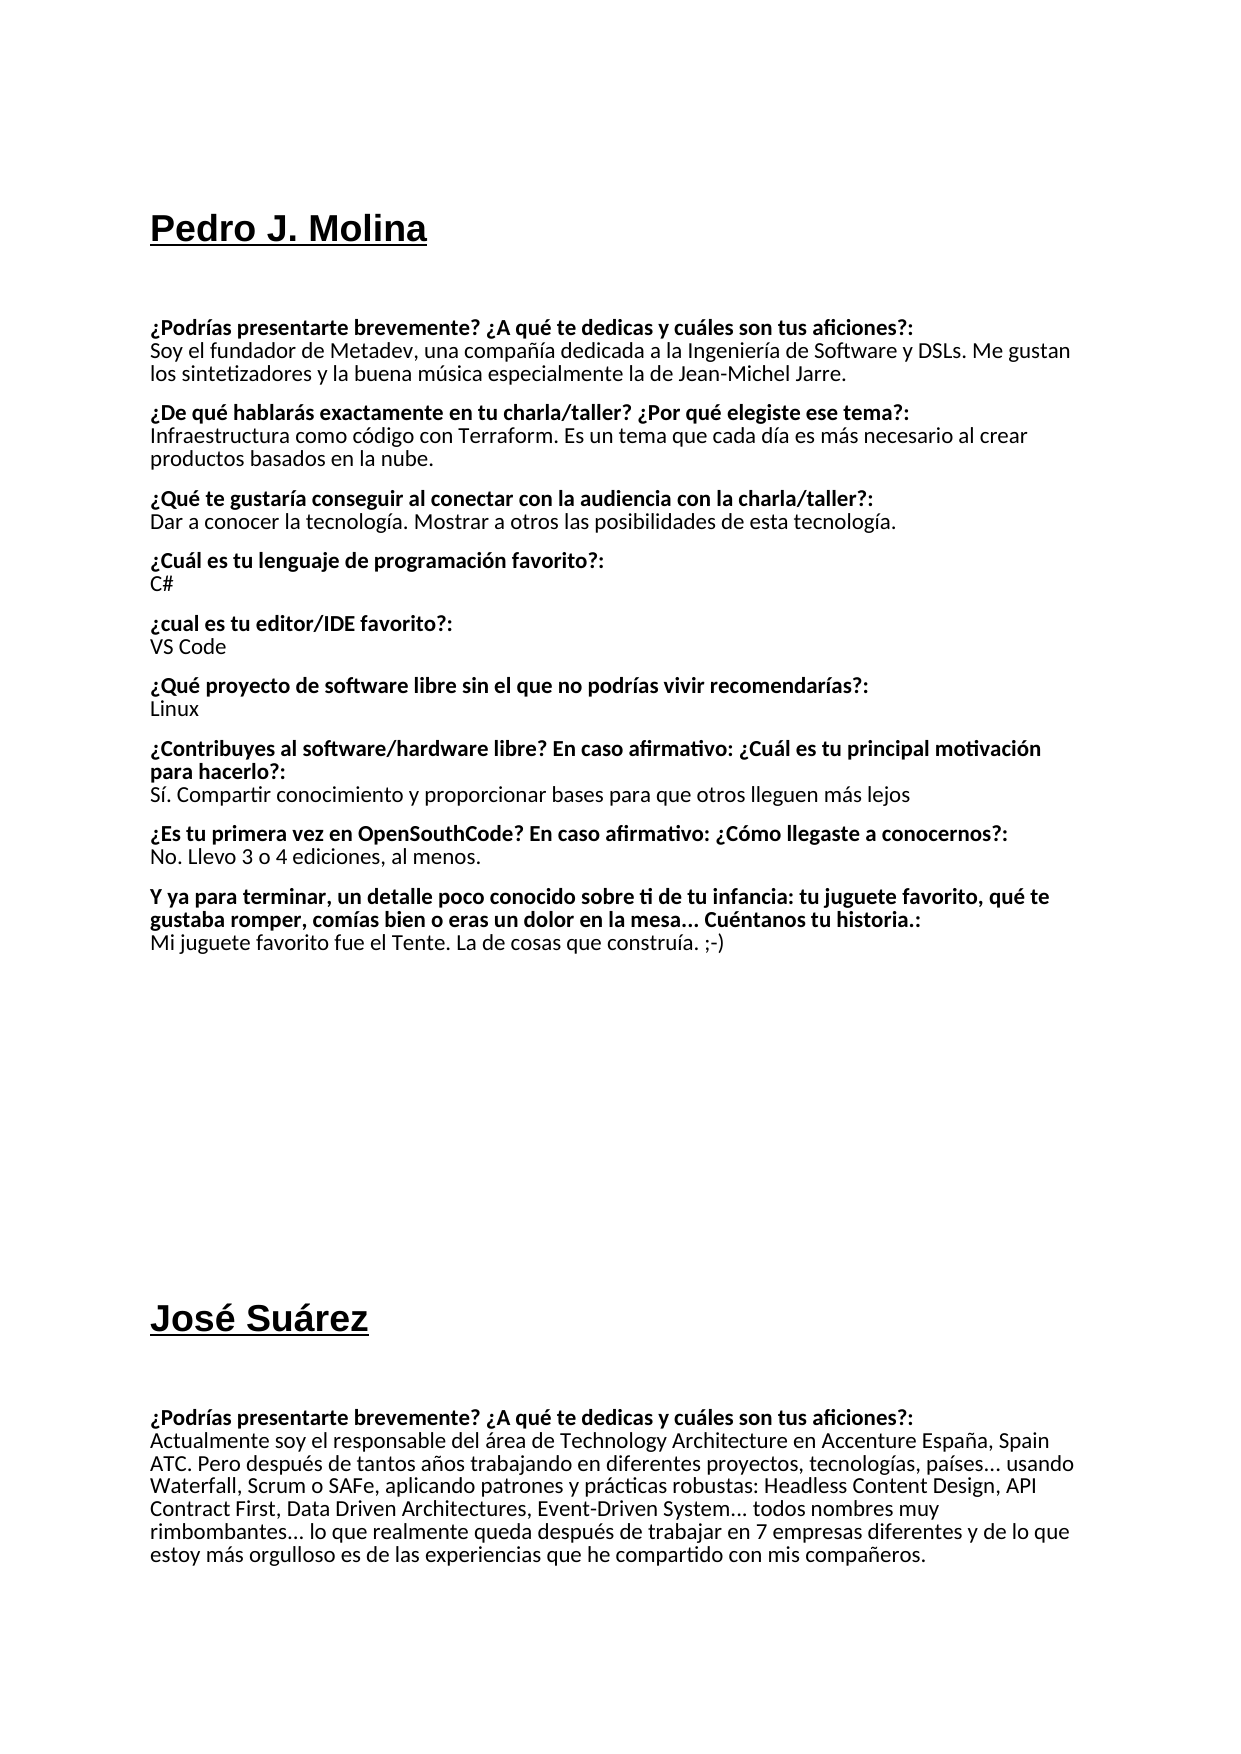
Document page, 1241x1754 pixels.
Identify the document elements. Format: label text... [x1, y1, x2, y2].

text ¿Podrías presentarte brevemente? ¿A qué te dedicas y cuáles son tus aficiones?: Actualmente soy el responsable del área de Technology Architecture en Accenture España, Spain ATC. Pero después de tantos años trabajando en diferentes proyectos, tecnologías, países... usando Waterfall, Scrum o SAFe, aplicando patrones y prácticas robustas: Headless Content Design, API Contract First, Data Driven Architectures, Event-Driven System... todos nombres muy rimbombantes... lo que realmente queda después de trabajar en 7 empresas diferentes y de lo que estoy más orgulloso es de las experiencias que he compartido con mis compañeros. [150, 1408, 1090, 1568]
text ¿Podrías presentarte brevemente? ¿A qué te dedicas y cuáles son tus aficiones?: Soy el fundador de Metadev, una compañía dedicada a la Ingeniería de Software y DSLs. Me gustan los sintetizadores y la buena música especialmente la de Jean-Michel Jarre. [150, 318, 1090, 387]
text ¿Qué proyecto de software libre sin el que no podrías vivir recomendarías?: Linux [150, 677, 1090, 722]
text ¿Cuál es tu lenguaje de programación favorito?: C# [150, 552, 1090, 597]
text Y ya para terminar, un detalle poco conocido sobre ti de tu infancia: tu juguete favorito, qué te gustaba romper, comías bien o eras un dolor en la mesa... Cuéntanos tu historia.: Mi juguete favorito fue el Tente. La de cosas que construía. ;-) [150, 887, 1090, 956]
text ¿Contribuyes al software/hardware libre? En caso afirmativo: ¿Cuál es tu principal motivación para hacerlo?: Sí. Compartir conocimiento y proporcionar bases para que otros lleguen más lejos [150, 739, 1090, 808]
text ¿Qué te gustaría conseguir al conectar con la audiencia con la charla/taller?: Dar a conocer la tecnología. Mostrar a otros las posibilidades de esta tecnología. [150, 489, 1090, 535]
subtitle Pedro J. Molina [150, 208, 1090, 249]
subtitle José Suárez [150, 1297, 1090, 1339]
text ¿De qué hablarás exactamente en tu charla/taller? ¿Por qué elegiste ese tema?: Infraestructura como código con Terraform. Es un tema que cada día es más necesario al crear productos basados en la nube. [150, 404, 1090, 472]
text ¿cual es tu editor/IDE favorito?: VS Code [150, 614, 1090, 660]
text ¿Es tu primera vez en OpenSouthCode? En caso afirmativo: ¿Cómo llegaste a conocernos?: No. Llevo 3 o 4 ediciones, al menos. [150, 824, 1090, 870]
